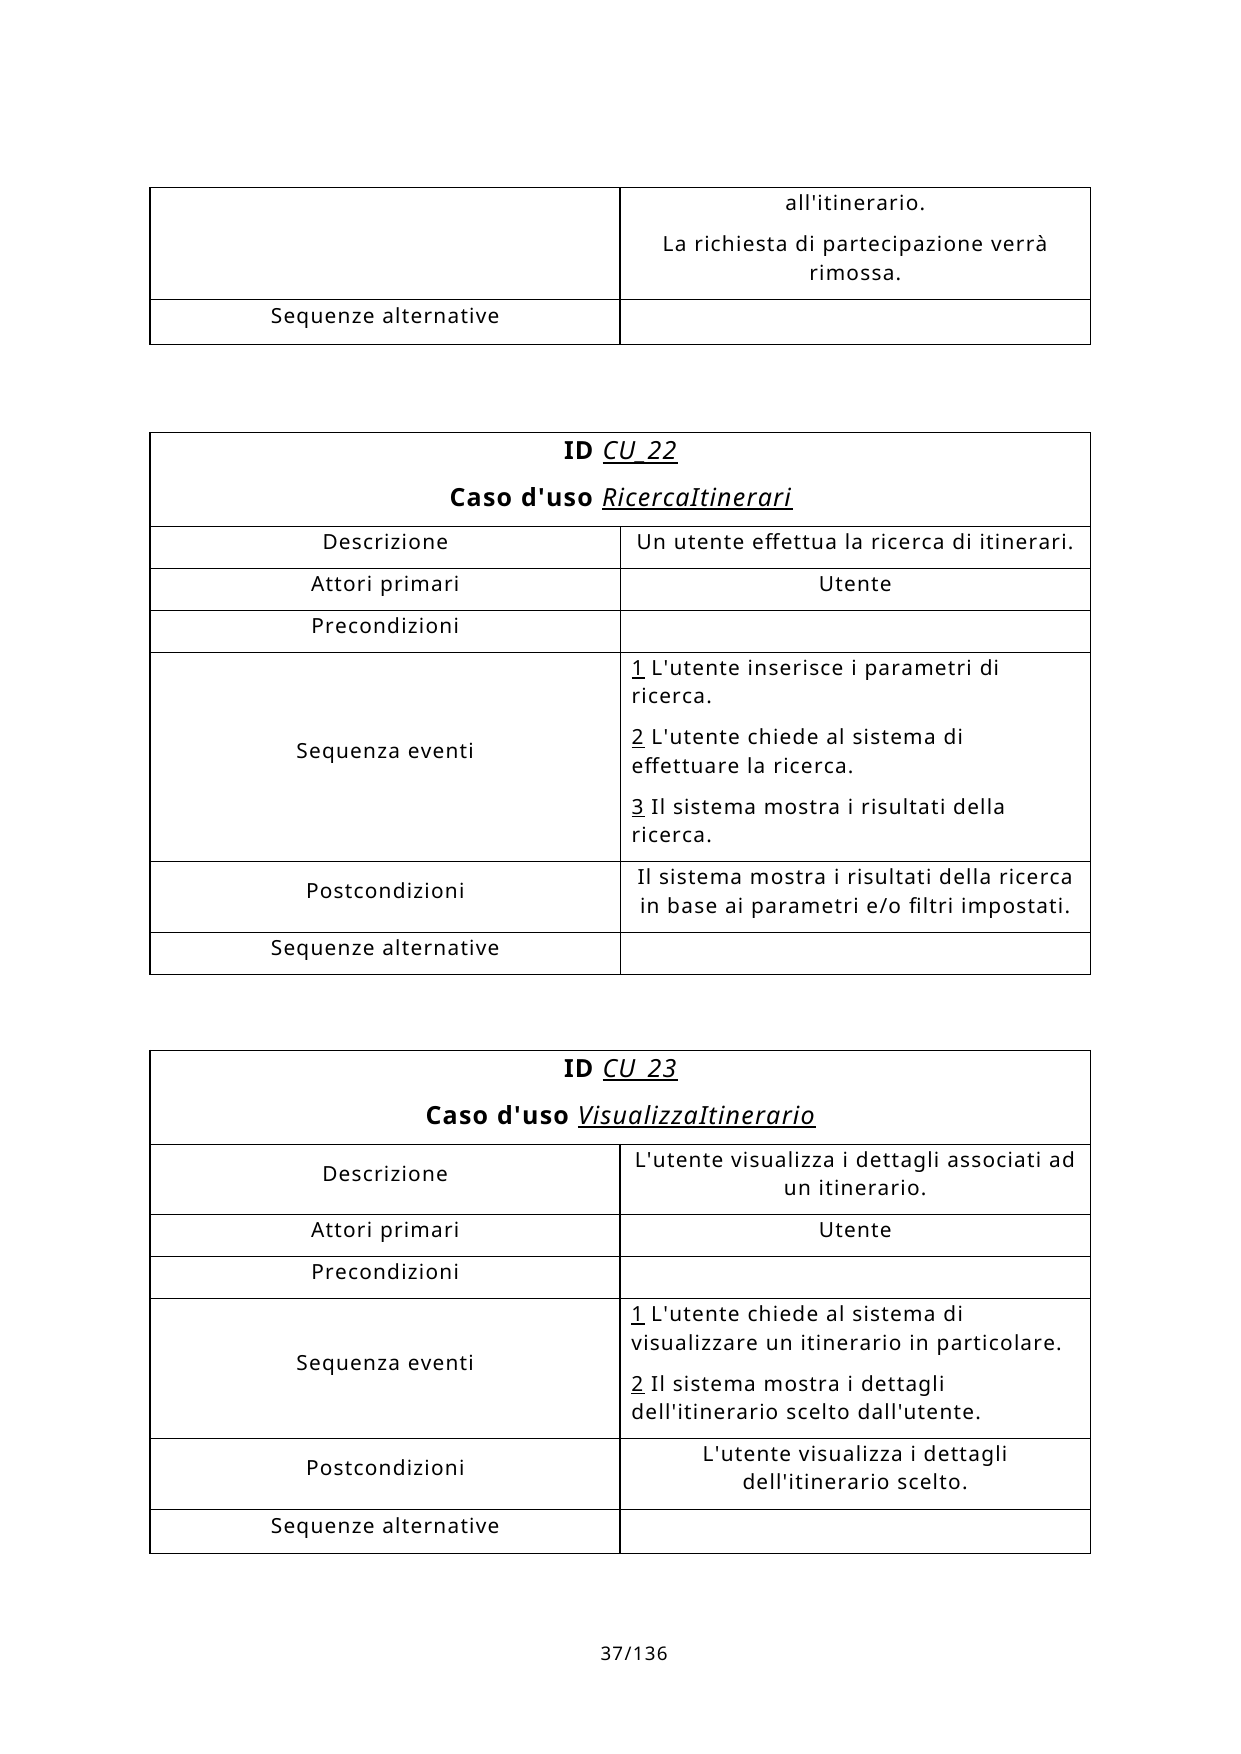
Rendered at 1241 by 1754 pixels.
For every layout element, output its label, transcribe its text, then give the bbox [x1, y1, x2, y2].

table_header ID CU_23 Caso d'uso VisualizzaItinerario [151, 1051, 1090, 1144]
table_cell [621, 1257, 1090, 1298]
table_cell Sequenza eventi [151, 1299, 619, 1438]
table_cell Sequenze alternative [151, 1510, 619, 1553]
table_cell L'utente visualizza i dettagli dell'itinerario scelto. [621, 1439, 1090, 1508]
table_cell Postcondizioni [151, 862, 620, 932]
table_cell Utente [621, 1215, 1090, 1256]
table_cell Descrizione [151, 527, 620, 568]
table_cell Sequenze alternative [151, 933, 620, 974]
table_cell Un utente effettua la ricerca di itinerari. [621, 527, 1090, 568]
table_cell all'itinerario. La richiesta di partecipazione verrà rimossa. [621, 188, 1090, 299]
table_cell Precondizioni [151, 611, 620, 652]
table_cell Attori primari [151, 1215, 619, 1256]
table_cell L'utente visualizza i dettagli associati ad un itinerario. [621, 1145, 1090, 1214]
table_cell Utente [621, 569, 1090, 610]
table_header ID CU_22 Caso d'uso RicercaItinerari [151, 433, 1090, 526]
table_cell [621, 933, 1090, 974]
table_cell 1 L'utente chiede al sistema di visualizzare un itinerario in particolare. 2 Il sistema mostra i dettagli dell'itinerario scelto dall'utente. [621, 1299, 1090, 1438]
table_cell [621, 1510, 1090, 1553]
table_cell [621, 611, 1090, 652]
table_cell Attori primari [151, 569, 620, 610]
table_cell Sequenza eventi [151, 653, 620, 861]
table_cell Sequenze alternative [151, 300, 619, 343]
table_cell 1 L'utente inserisce i parametri di ricerca. 2 L'utente chiede al sistema di effettuare la ricerca. 3 Il sistema mostra i risultati della ricerca. [621, 653, 1090, 861]
table_cell Descrizione [151, 1145, 619, 1214]
table_cell Postcondizioni [151, 1439, 619, 1508]
table_cell Precondizioni [151, 1257, 619, 1298]
table_cell Il sistema mostra i risultati della ricerca in base ai parametri e/o filtri impostati. [621, 862, 1090, 932]
table_cell [621, 300, 1090, 343]
table_cell [151, 188, 619, 299]
